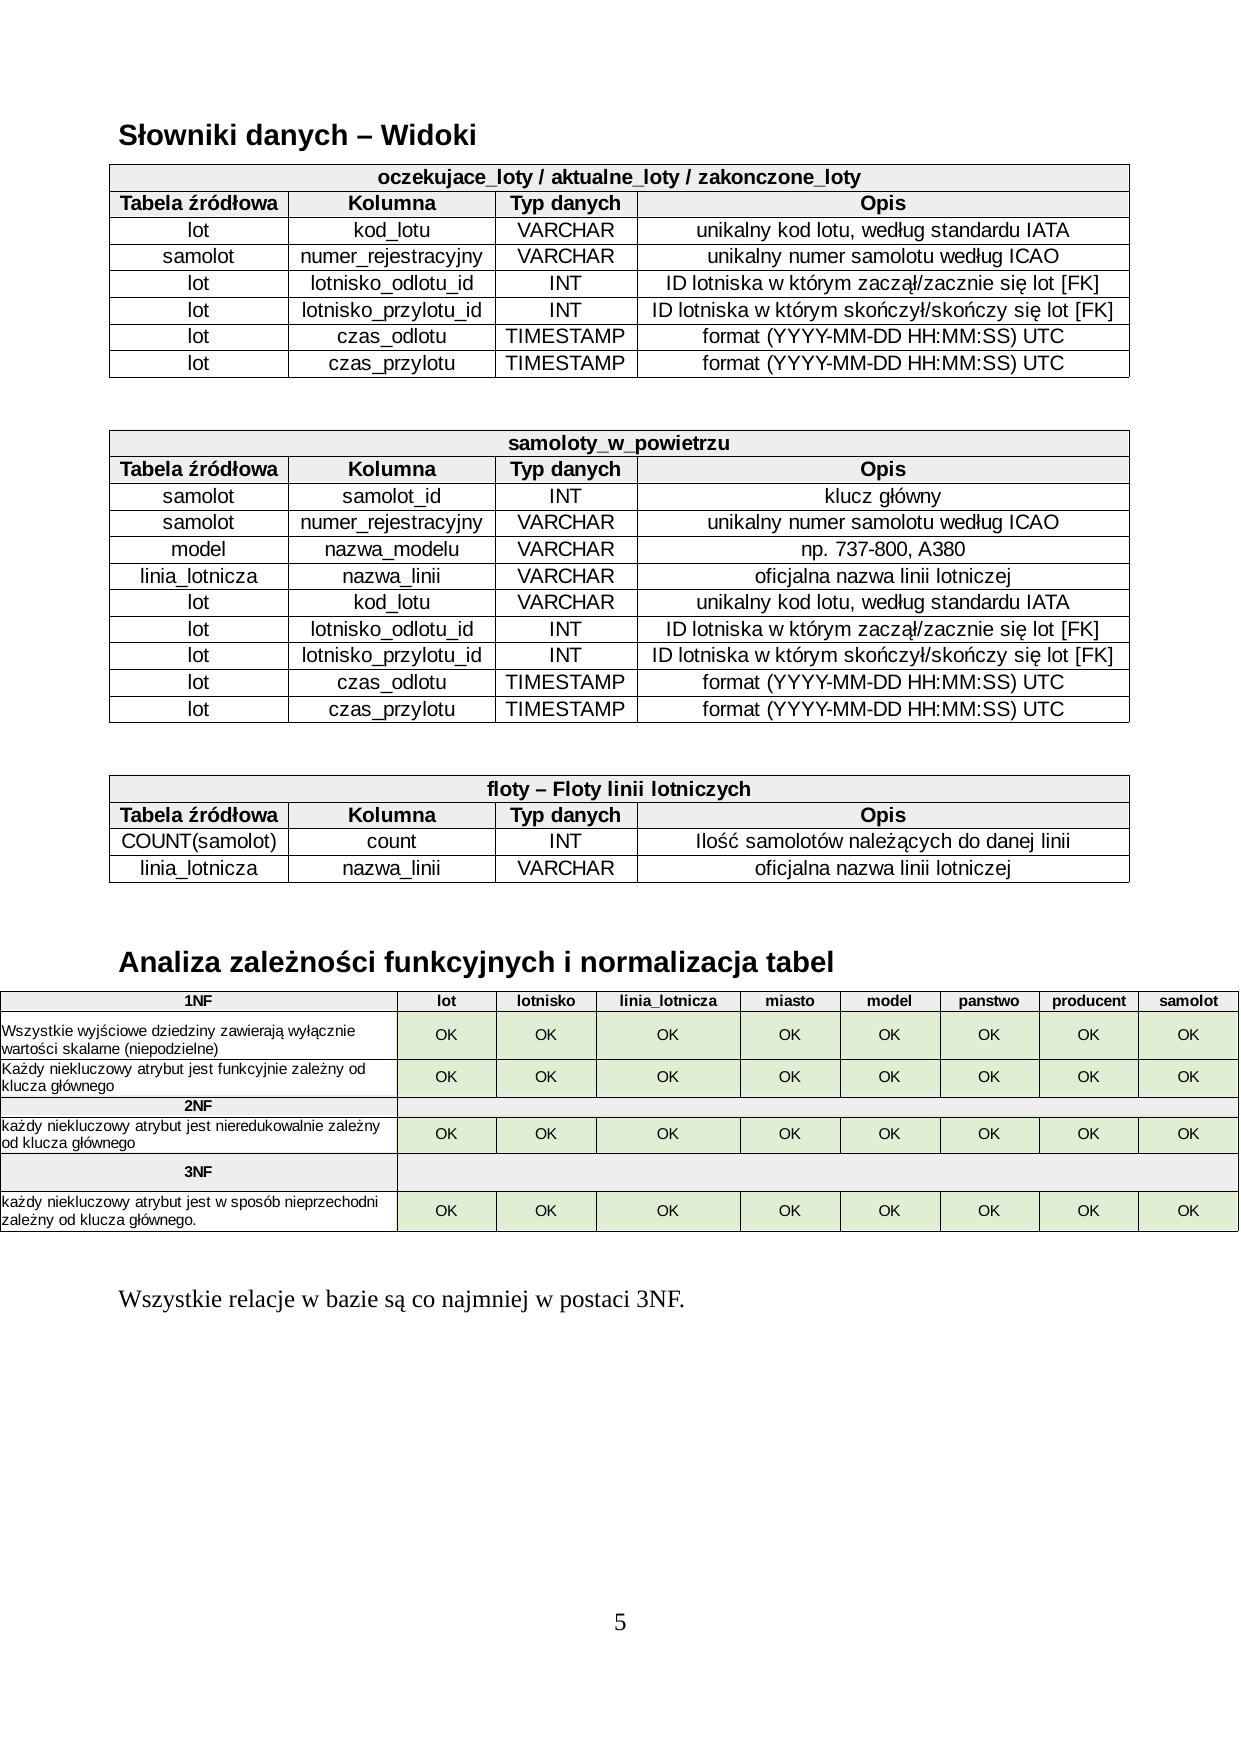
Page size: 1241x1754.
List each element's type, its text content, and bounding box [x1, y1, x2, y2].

text Wszystkie relacje w bazie są co najmniej w postaci 3NF. [118, 1284, 1122, 1313]
subtitle Słowniki danych – Widoki [118, 118, 1122, 152]
subtitle Analiza zależności funkcyjnych i normalizacja tabel [118, 945, 1122, 979]
